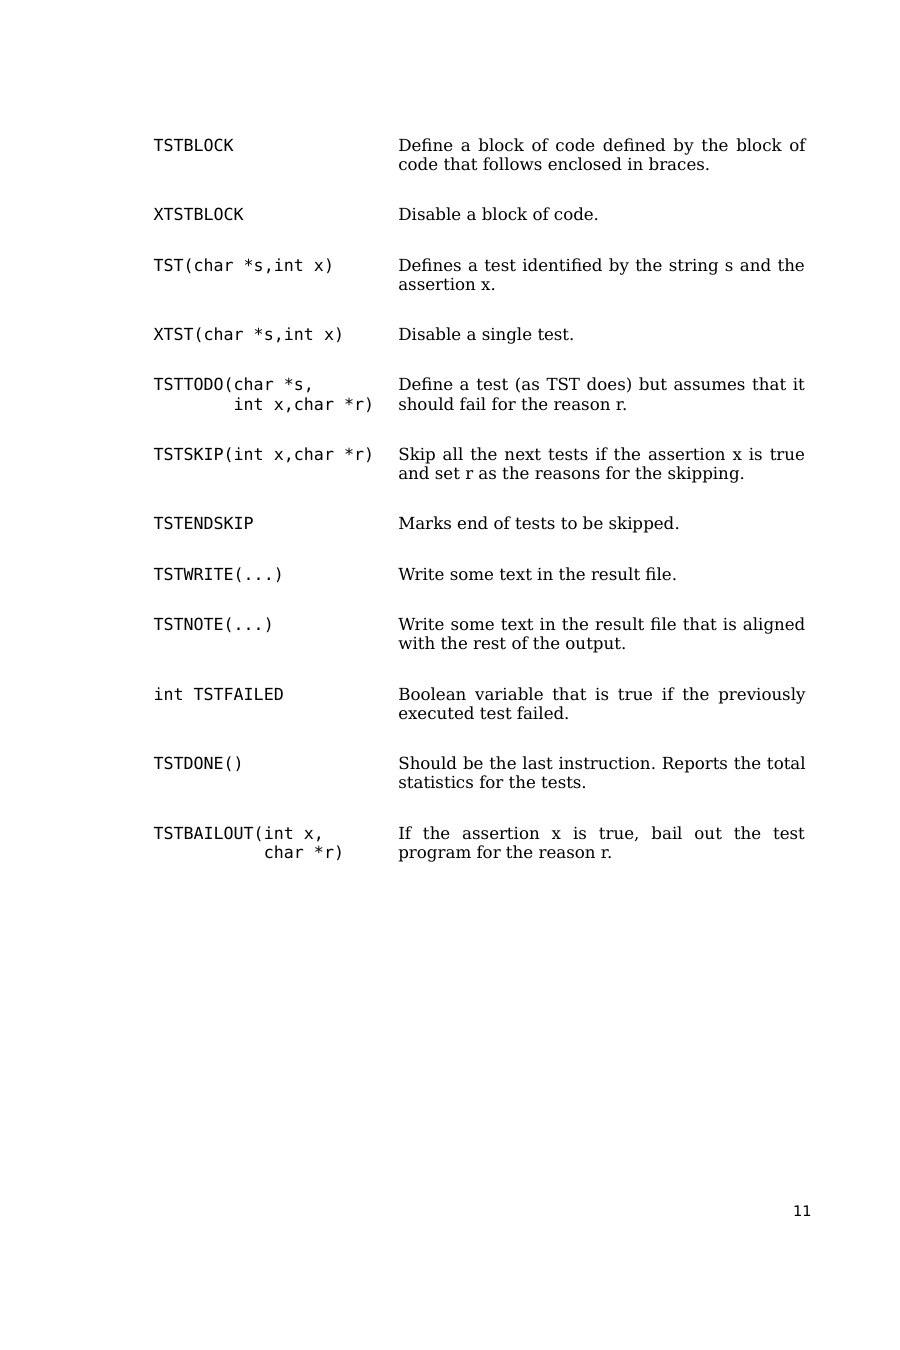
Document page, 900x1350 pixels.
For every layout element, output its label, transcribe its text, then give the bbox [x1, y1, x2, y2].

table_cell Should be the last instruction. Reports the total statistics for the tests. [392, 748, 811, 818]
table_cell If the assertion x is true, bail out the test program for the reason r. [392, 818, 811, 887]
table_cell TSTBLOCK [148, 130, 392, 199]
table_cell XTST(char *s,int x) [148, 319, 392, 369]
table_cell TSTTODO(char *s, int x,char *r) [148, 370, 392, 439]
table_cell Write some text in the result file that is aligned with the rest of the output. [392, 609, 811, 679]
table_cell Define a test (as TST does) but assumes that it should fail for the reason r. [392, 370, 811, 439]
table_cell Marks end of tests to be skipped. [392, 509, 811, 559]
table_cell XTSTBLOCK [148, 200, 392, 250]
table_cell TSTNOTE(...) [148, 609, 392, 679]
table_cell Define a block of code defined by the block of code that follows enclosed in braces. [392, 130, 811, 199]
table_cell int TSTFAILED [148, 679, 392, 748]
table_cell Skip all the next tests if the assertion x is true and set r as the reasons for the skipping. [392, 439, 811, 509]
table_cell TSTBAILOUT(int x, char *r) [148, 818, 392, 887]
table_cell Defines a test identified by the string s and the assertion x. [392, 250, 811, 319]
table_cell Disable a block of code. [392, 200, 811, 250]
table_cell TSTENDSKIP [148, 509, 392, 559]
table_cell TSTDONE() [148, 748, 392, 818]
table_cell TST(char *s,int x) [148, 250, 392, 319]
table_cell Write some text in the result file. [392, 559, 811, 609]
table_cell TSTWRITE(...) [148, 559, 392, 609]
table_cell Boolean variable that is true if the previously executed test failed. [392, 679, 811, 748]
table_cell Disable a single test. [392, 319, 811, 369]
table_cell TSTSKIP(int x,char *r) [148, 439, 392, 509]
